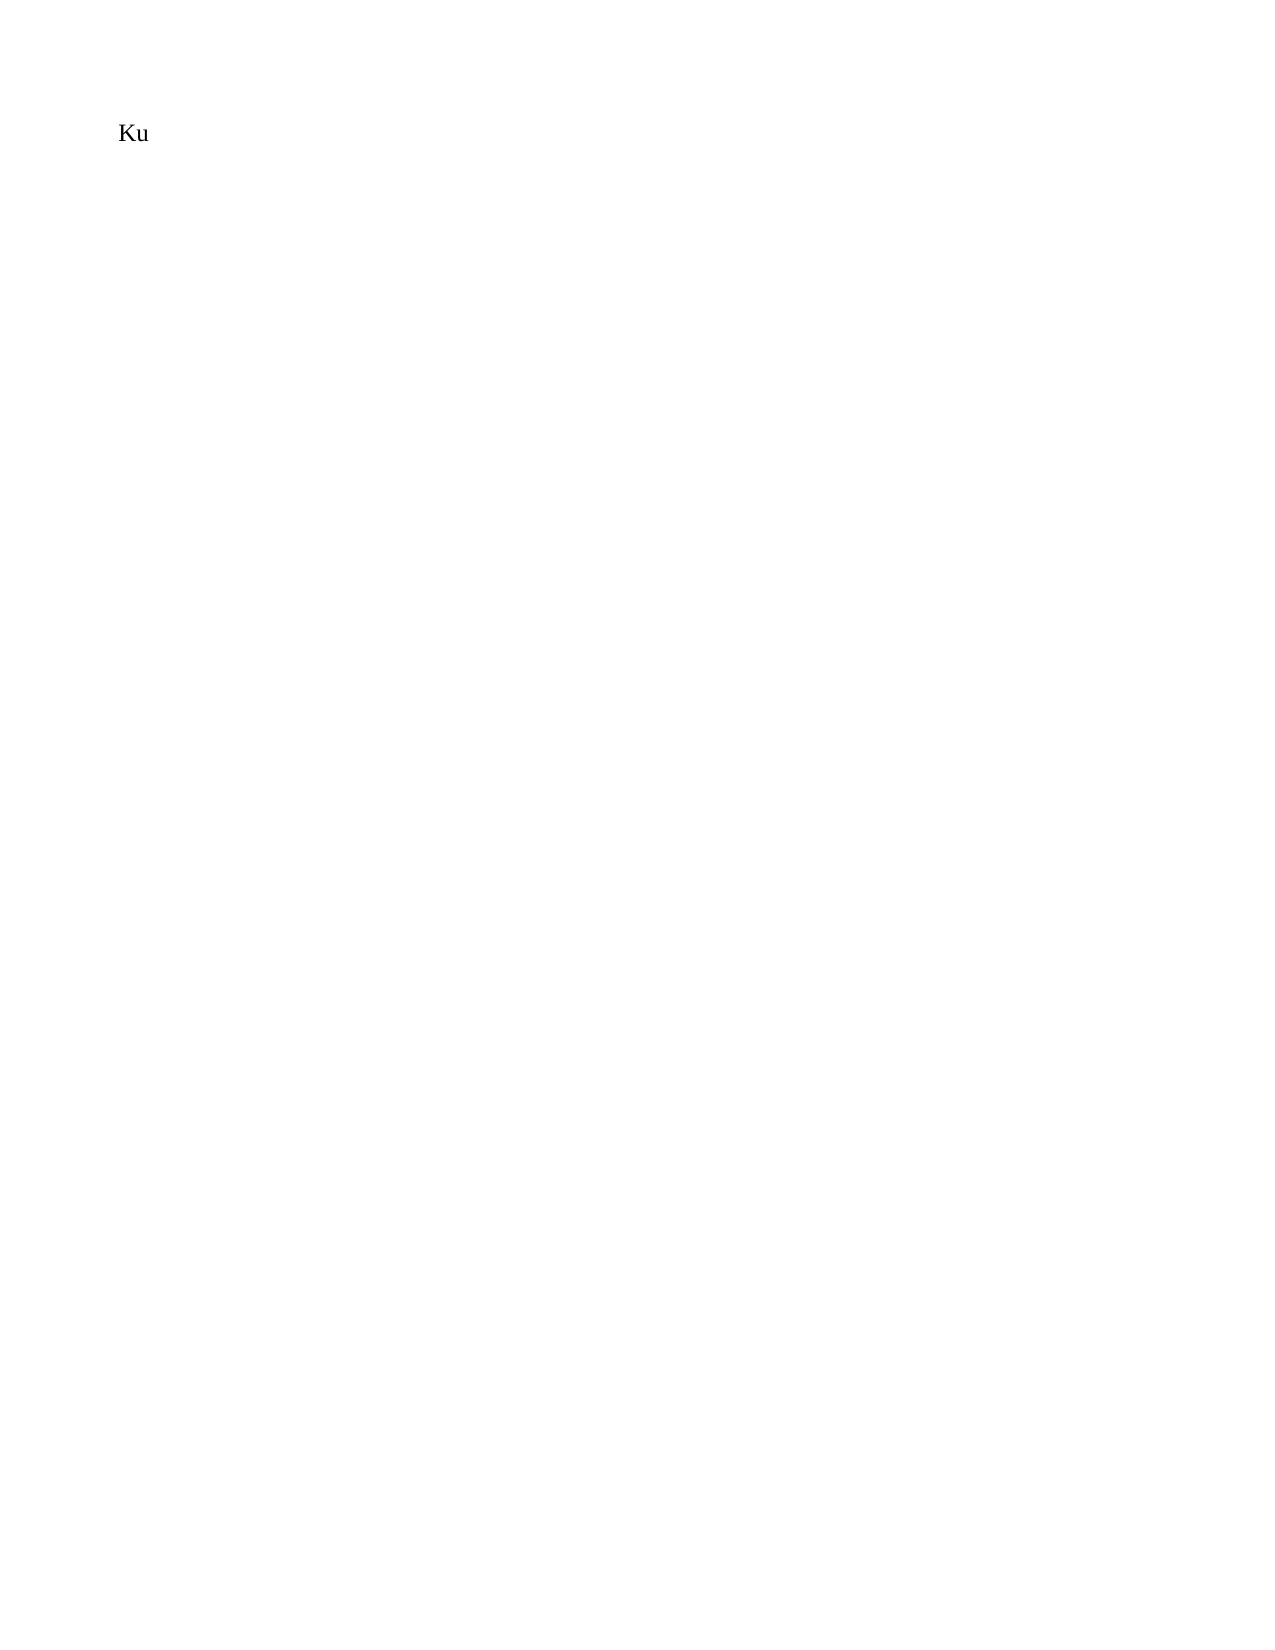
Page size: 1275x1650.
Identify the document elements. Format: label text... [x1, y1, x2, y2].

text Ku [118, 118, 1157, 147]
